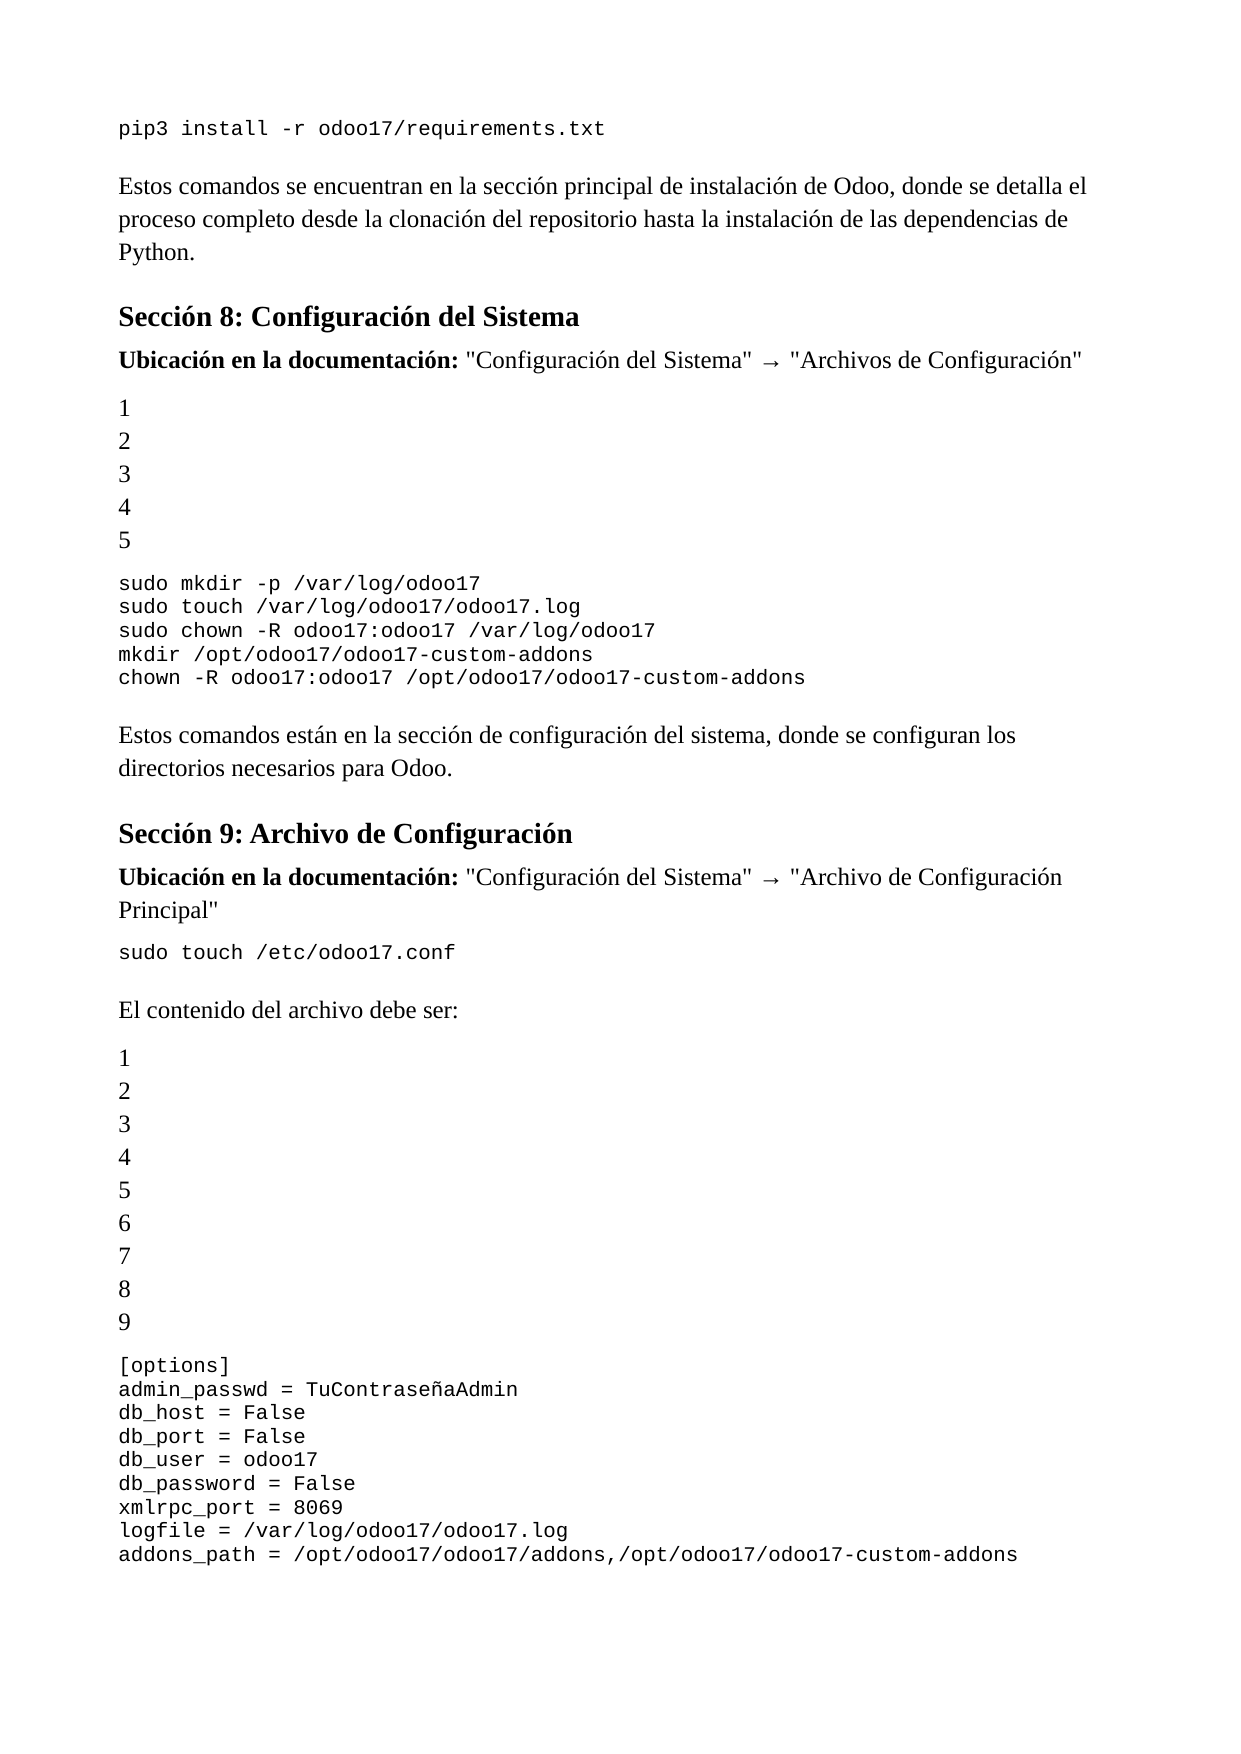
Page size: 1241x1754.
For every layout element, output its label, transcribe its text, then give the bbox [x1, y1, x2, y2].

text El contenido del archivo debe ser: [118, 996, 1122, 1024]
text logfile = /var/log/odoo17/odoo17.log [118, 1520, 1122, 1544]
text 1 [118, 393, 1122, 422]
text 2 [118, 1076, 1122, 1105]
text 3 [118, 1109, 1122, 1138]
text 2 [118, 426, 1122, 455]
text db_host = False [118, 1402, 1122, 1426]
text admin_passwd = TuContraseñaAdmin [118, 1378, 1122, 1402]
text 4 [118, 492, 1122, 521]
text 3 [118, 459, 1122, 488]
text 1 [118, 1043, 1122, 1072]
text sudo chown -R odoo17:odoo17 /var/log/odoo17 [118, 620, 1122, 644]
text Ubicación en la documentación: "Configuración del Sistema" → "Archivos de Configuración" [118, 346, 1122, 374]
subtitle Sección 8: Configuración del Sistema [118, 299, 1122, 333]
text Estos comandos están en la sección de configuración del sistema, donde se configuran los directorios necesarios para Odoo. [118, 721, 1122, 782]
text 9 [118, 1307, 1122, 1336]
text 7 [118, 1241, 1122, 1270]
text db_port = False [118, 1426, 1122, 1449]
text pip3 install -r odoo17/requirements.txt [118, 118, 1122, 142]
text 5 [118, 1175, 1122, 1204]
text mkdir /opt/odoo17/odoo17-custom-addons [118, 644, 1122, 667]
text Estos comandos se encuentran en la sección principal de instalación de Odoo, donde se detalla el proceso completo desde la clonación del repositorio hasta la instalación de las dependencias de Python. [118, 171, 1122, 266]
text 4 [118, 1142, 1122, 1171]
text addons_path = /opt/odoo17/odoo17/addons,/opt/odoo17/odoo17-custom-addons [118, 1544, 1122, 1568]
text sudo mkdir -p /var/log/odoo17 [118, 573, 1122, 596]
text 5 [118, 525, 1122, 554]
text 8 [118, 1274, 1122, 1303]
text xmlrpc_port = 8069 [118, 1497, 1122, 1520]
subtitle Sección 9: Archivo de Configuración [118, 816, 1122, 849]
text Ubicación en la documentación: "Configuración del Sistema" → "Archivo de Configuración Principal" [118, 862, 1122, 923]
text sudo touch /var/log/odoo17/odoo17.log [118, 596, 1122, 620]
text db_user = odoo17 [118, 1449, 1122, 1473]
text db_password = False [118, 1473, 1122, 1497]
text [options] [118, 1355, 1122, 1378]
text sudo touch /etc/odoo17.conf [118, 942, 1122, 966]
text chown -R odoo17:odoo17 /opt/odoo17/odoo17-custom-addons [118, 667, 1122, 691]
text 6 [118, 1208, 1122, 1237]
